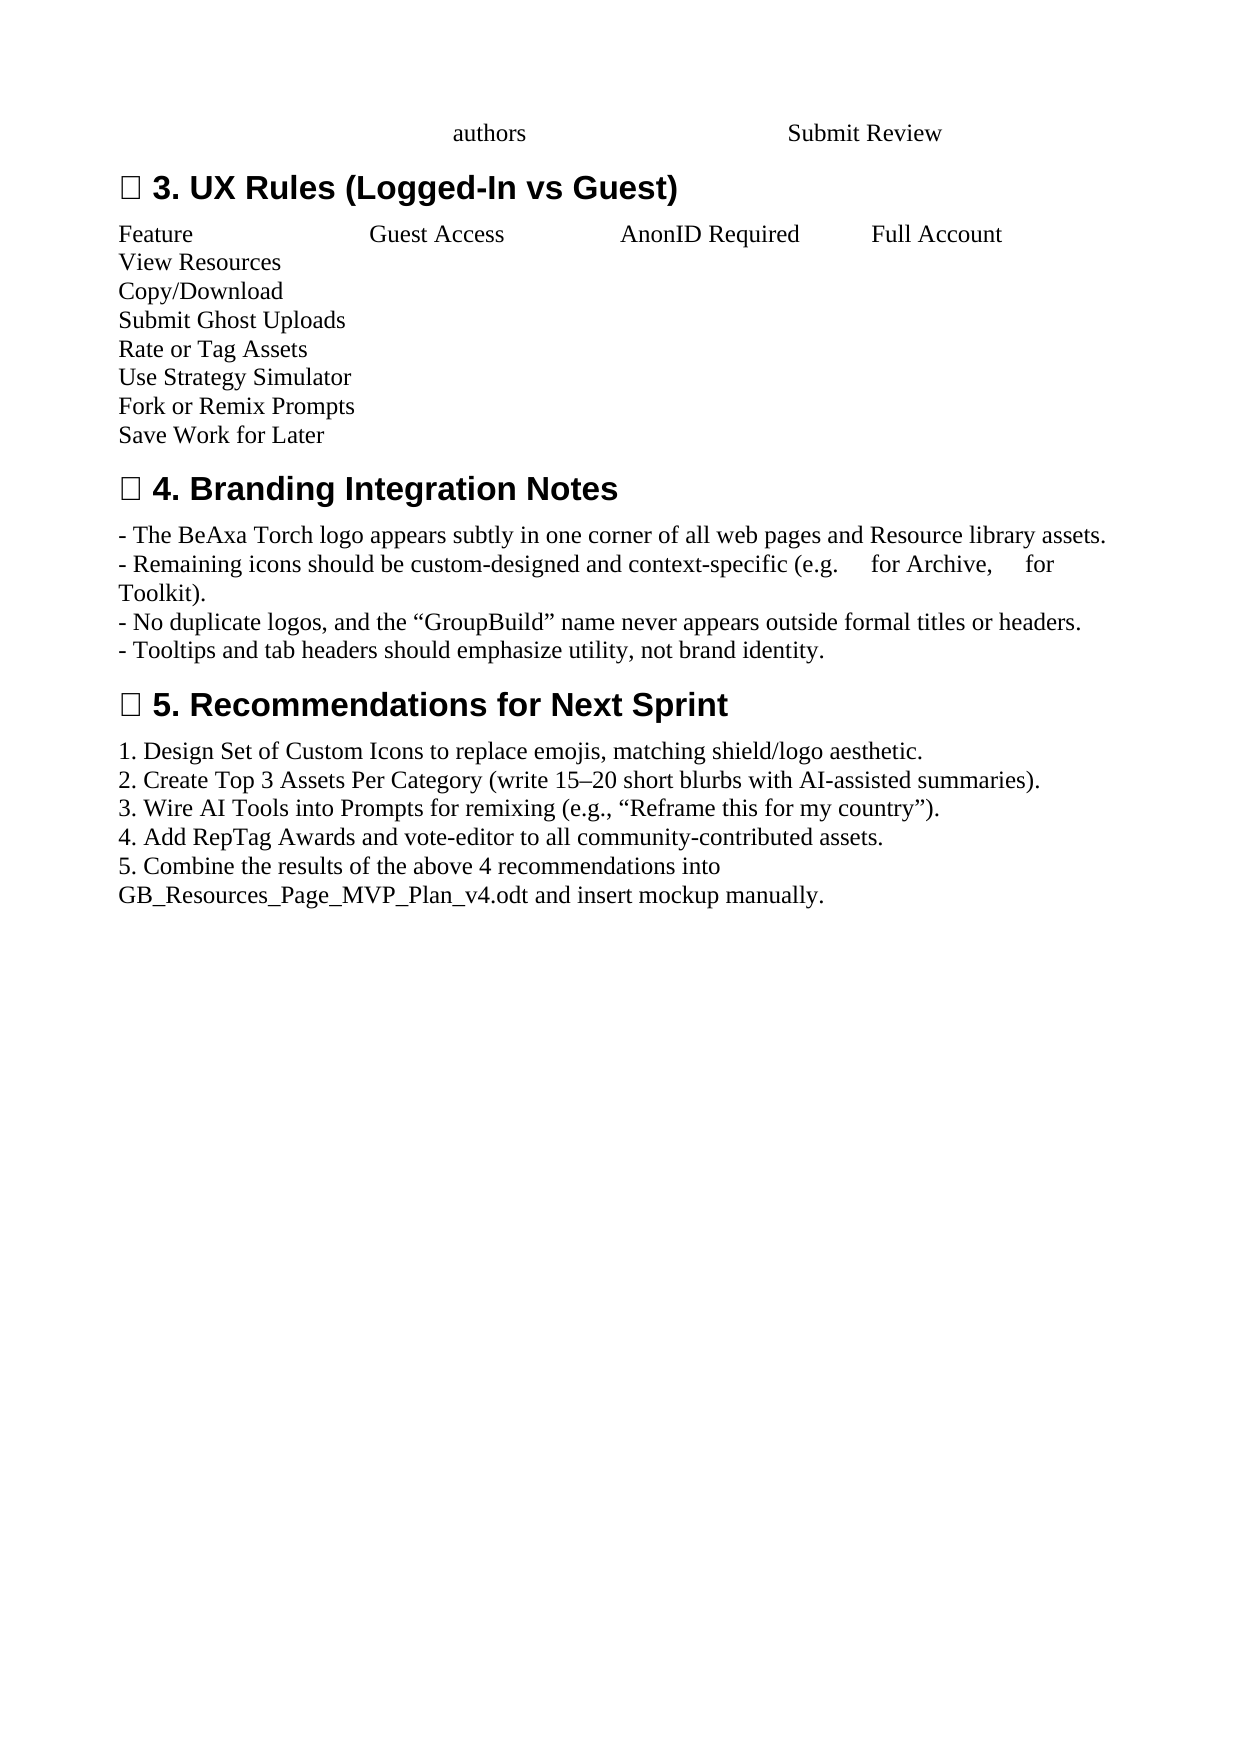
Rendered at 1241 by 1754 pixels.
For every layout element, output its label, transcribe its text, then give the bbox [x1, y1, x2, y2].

table_cell ✅ [871, 204, 1122, 233]
table_cell ❌ [369, 204, 620, 233]
text 2. Create Top 3 Assets Per Category (write 15–20 short blurbs with AI-assisted summaries). [118, 463, 1122, 492]
table_cell ❌ [369, 118, 620, 147]
table_cell Save Work for Later [118, 204, 369, 233]
table_cell ❌ [620, 204, 871, 233]
table_cell ✅ [620, 147, 871, 176]
text - No duplicate logos, and the “GroupBuild” name never appears outside formal titles or headers. [118, 348, 1122, 377]
text 3. Wire AI Tools into Prompts for remixing (e.g., “Reframe this for my country”). [118, 492, 1122, 521]
text - The BeAxa Torch logo appears subtly in one corner of all web pages and Resource library assets. [118, 262, 1122, 291]
table_cell ❌ [369, 176, 620, 204]
subtitle 🎨 4. Branding Integration Notes [118, 233, 1122, 262]
text - Tooltips and tab headers should emphasize utility, not brand identity. [118, 377, 1122, 406]
table_cell ✅ [871, 118, 1122, 147]
table_cell ❌ [369, 147, 620, 176]
table_cell Fork or Remix Prompts [118, 176, 369, 204]
table_cell ✅ [620, 118, 871, 147]
table_cell ✅ [620, 176, 871, 204]
text - Remaining icons should be custom-designed and context-specific (e.g. 📂 for Archive, 🧰 for Toolkit). [118, 291, 1122, 348]
table_cell Use Strategy Simulator [118, 147, 369, 176]
text 1. Design Set of Custom Icons to replace emojis, matching shield/logo aesthetic. [118, 434, 1122, 463]
text 4. Add RepTag Awards and vote-editor to all community-contributed assets. [118, 521, 1122, 549]
subtitle 🚀 5. Recommendations for Next Sprint [118, 406, 1122, 434]
table_cell ✅ [871, 147, 1122, 176]
table_cell Rate or Tag Assets [118, 118, 369, 147]
table_cell ✅ [871, 176, 1122, 204]
text 5. Combine the results of the above 4 recommendations into GB_Resources_Page_MVP_Plan_v4.odt and insert mockup manually. [118, 549, 1122, 607]
